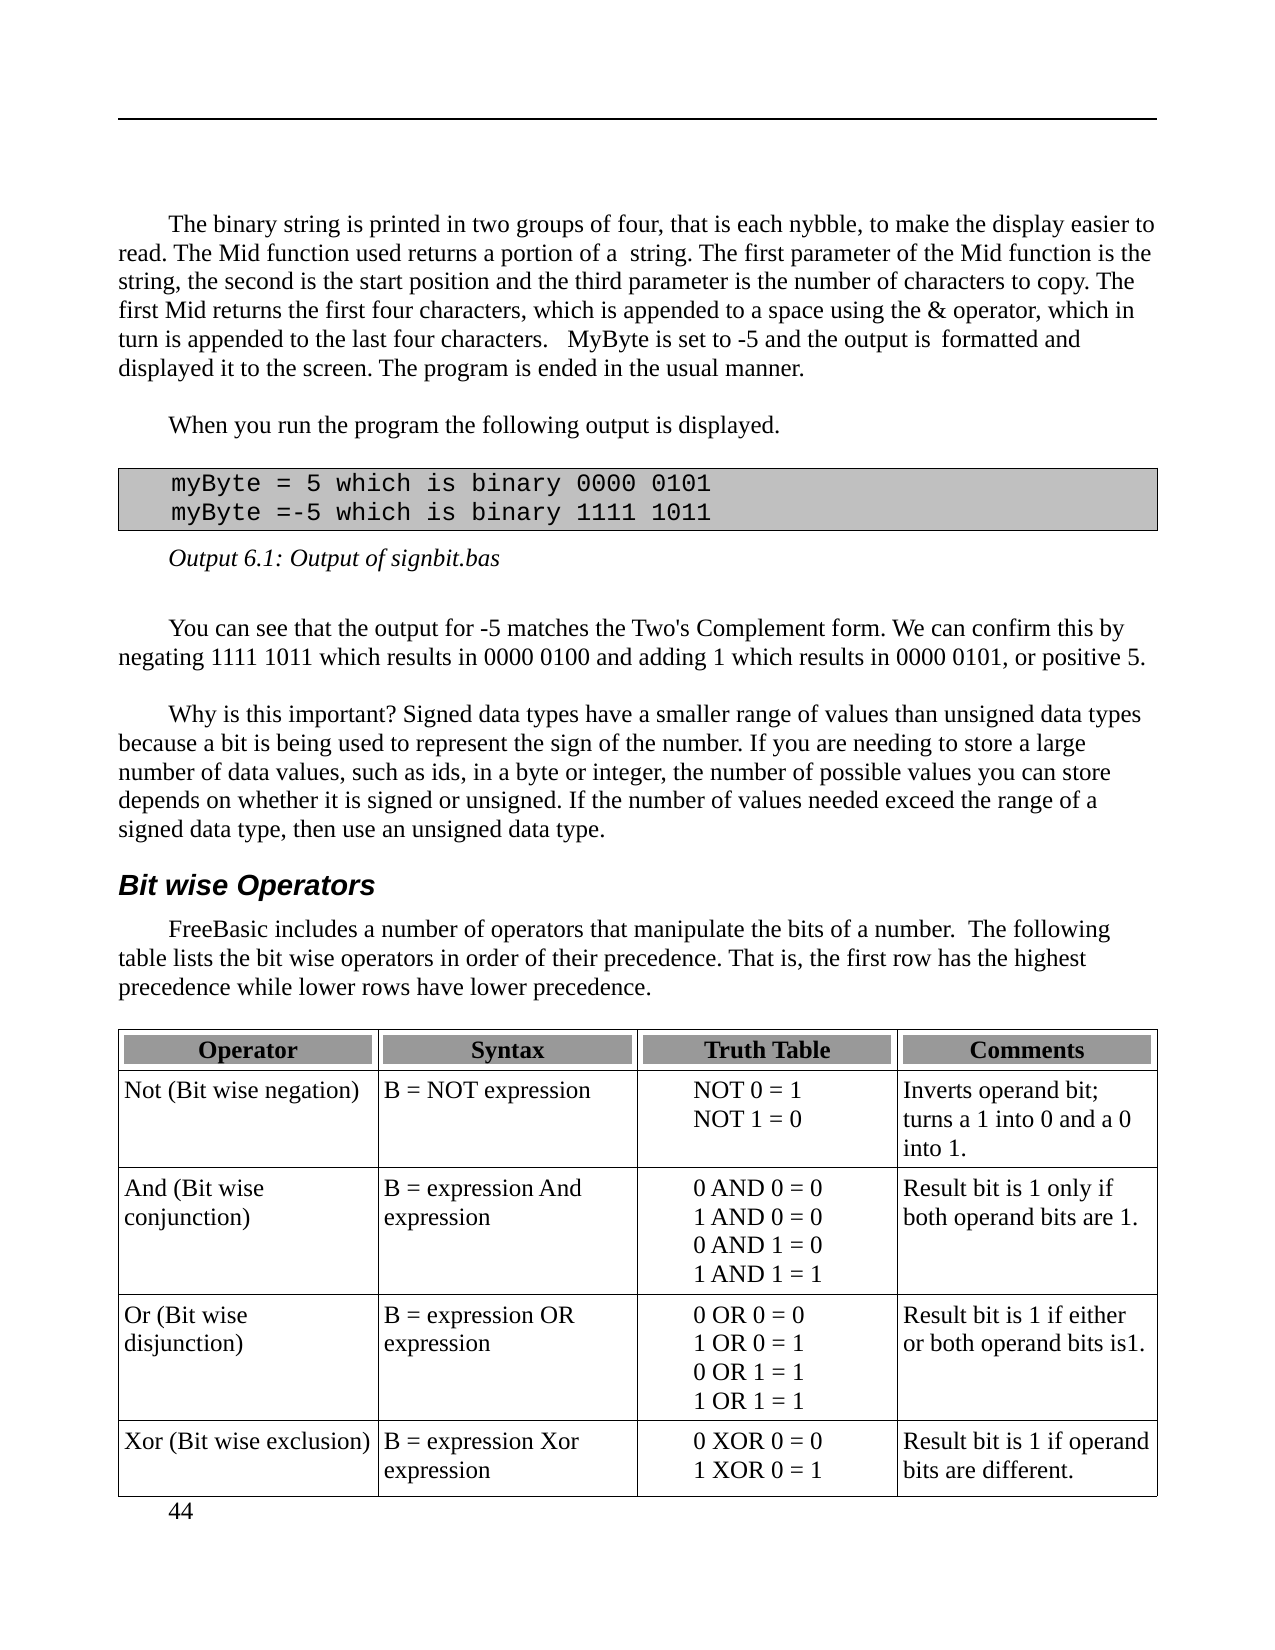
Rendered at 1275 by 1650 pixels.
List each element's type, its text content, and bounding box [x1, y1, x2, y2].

table_header Comments [898, 1030, 1157, 1069]
table_cell B = expression And expression [379, 1168, 637, 1294]
table_header Operator [119, 1030, 378, 1069]
text Output 6.1: Output of signbit.bas [118, 543, 1157, 572]
table_cell 0 AND 0 = 0 1 AND 0 = 0 0 AND 1 = 0 1 AND 1 = 1 [638, 1168, 897, 1294]
text FreeBasic includes a number of operators that manipulate the bits of a number. The following table lists the bit wise operators in order of their precedence. That is, the first row has the highest precedence while lower rows have lower precedence. [118, 914, 1157, 1000]
table_cell Result bit is 1 if either or both operand bits is1. [898, 1295, 1157, 1420]
table_cell B = expression Xor expression [379, 1421, 637, 1496]
table_cell Not (Bit wise negation) [119, 1071, 378, 1167]
table_cell 0 XOR 0 = 0 1 XOR 0 = 1 [638, 1421, 897, 1496]
text When you run the program the following output is displayed. [118, 410, 1157, 439]
table_cell Xor (Bit wise exclusion) [119, 1421, 378, 1496]
text Why is this important? Signed data types have a smaller range of values than unsigned data types because a bit is being used to represent the sign of the number. If you are needing to store a large number of data values, such as ids, in a byte or integer, the number of possible values you can store depends on whether it is signed or unsigned. If the number of values needed exceed the range of a signed data type, then use an unsigned data type. [118, 699, 1157, 843]
table_cell Result bit is 1 if operand bits are different. [898, 1421, 1157, 1496]
table_header Truth Table [638, 1030, 897, 1069]
table_cell Result bit is 1 only if both operand bits are 1. [898, 1168, 1157, 1294]
table_cell Inverts operand bit; turns a 1 into 0 and a 0 into 1. [898, 1071, 1157, 1167]
table_cell And (Bit wise conjunction) [119, 1168, 378, 1294]
table_cell B = NOT expression [379, 1071, 637, 1167]
text You can see that the output for -5 matches the Two's Complement form. We can confirm this by negating 1111 1011 which results in 0000 0100 and adding 1 which results in 0000 0101, or positive 5. [118, 613, 1157, 671]
table_cell 0 OR 0 = 0 1 OR 0 = 1 0 OR 1 = 1 1 OR 1 = 1 [638, 1295, 897, 1420]
subtitle Bit wise Operators [118, 868, 1157, 902]
table_cell NOT 0 = 1 NOT 1 = 0 [638, 1071, 897, 1167]
text myByte =-5 which is binary 1111 1011 [119, 496, 1157, 530]
table_header Syntax [379, 1030, 637, 1069]
table_cell B = expression OR expression [379, 1295, 637, 1420]
text myByte = 5 which is binary 0000 0101 [119, 469, 1157, 496]
table_cell Or (Bit wise disjunction) [119, 1295, 378, 1420]
text The binary string is printed in two groups of four, that is each nybble, to make the display easier to read. The Mid function used returns a portion of a string. The first parameter of the Mid function is the string, the second is the start position and the third parameter is the number of characters to copy. The first Mid returns the first four characters, which is appended to a space using the & operator, which in turn is appended to the last four characters. MyByte is set to -5 and the output is formatted and displayed it to the screen. The program is ended in the usual manner. [118, 209, 1157, 381]
